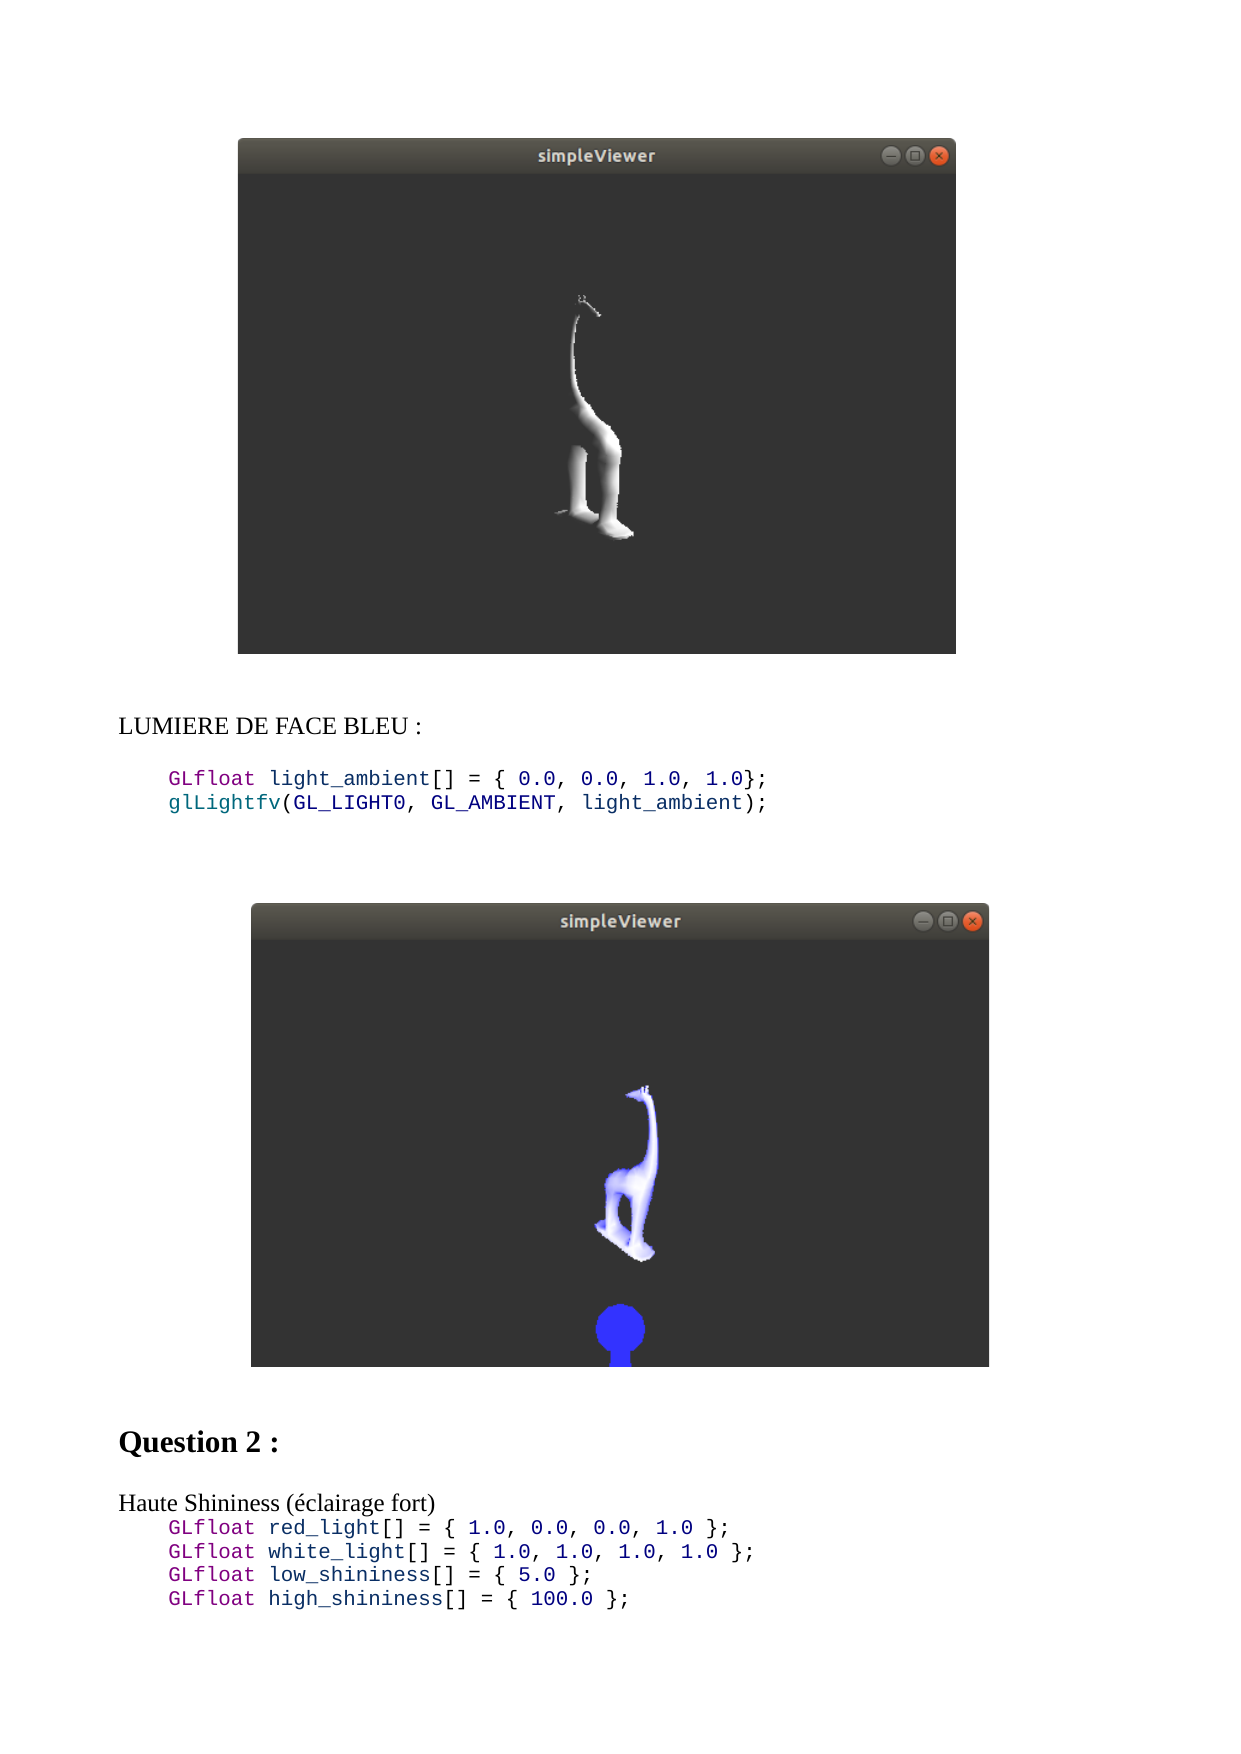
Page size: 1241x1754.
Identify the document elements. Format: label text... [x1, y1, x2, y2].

text LUMIERE DE FACE BLEU : [118, 711, 1122, 739]
text Question 2 : [118, 1424, 1122, 1459]
picture [237, 138, 956, 654]
text glLightfv(GL_LIGHT0, GL_AMBIENT, light_ambient); [118, 792, 1122, 816]
text GLfloat white_light[] = { 1.0, 1.0, 1.0, 1.0 }; [118, 1541, 1122, 1564]
text Haute Shininess (éclairage fort) [118, 1488, 1122, 1517]
picture [251, 903, 990, 1367]
text GLfloat low_shininess[] = { 5.0 }; [118, 1564, 1122, 1588]
text GLfloat red_light[] = { 1.0, 0.0, 0.0, 1.0 }; [118, 1517, 1122, 1541]
text GLfloat high_shininess[] = { 100.0 }; [118, 1588, 1122, 1612]
text GLfloat light_ambient[] = { 0.0, 0.0, 1.0, 1.0}; [118, 768, 1122, 792]
